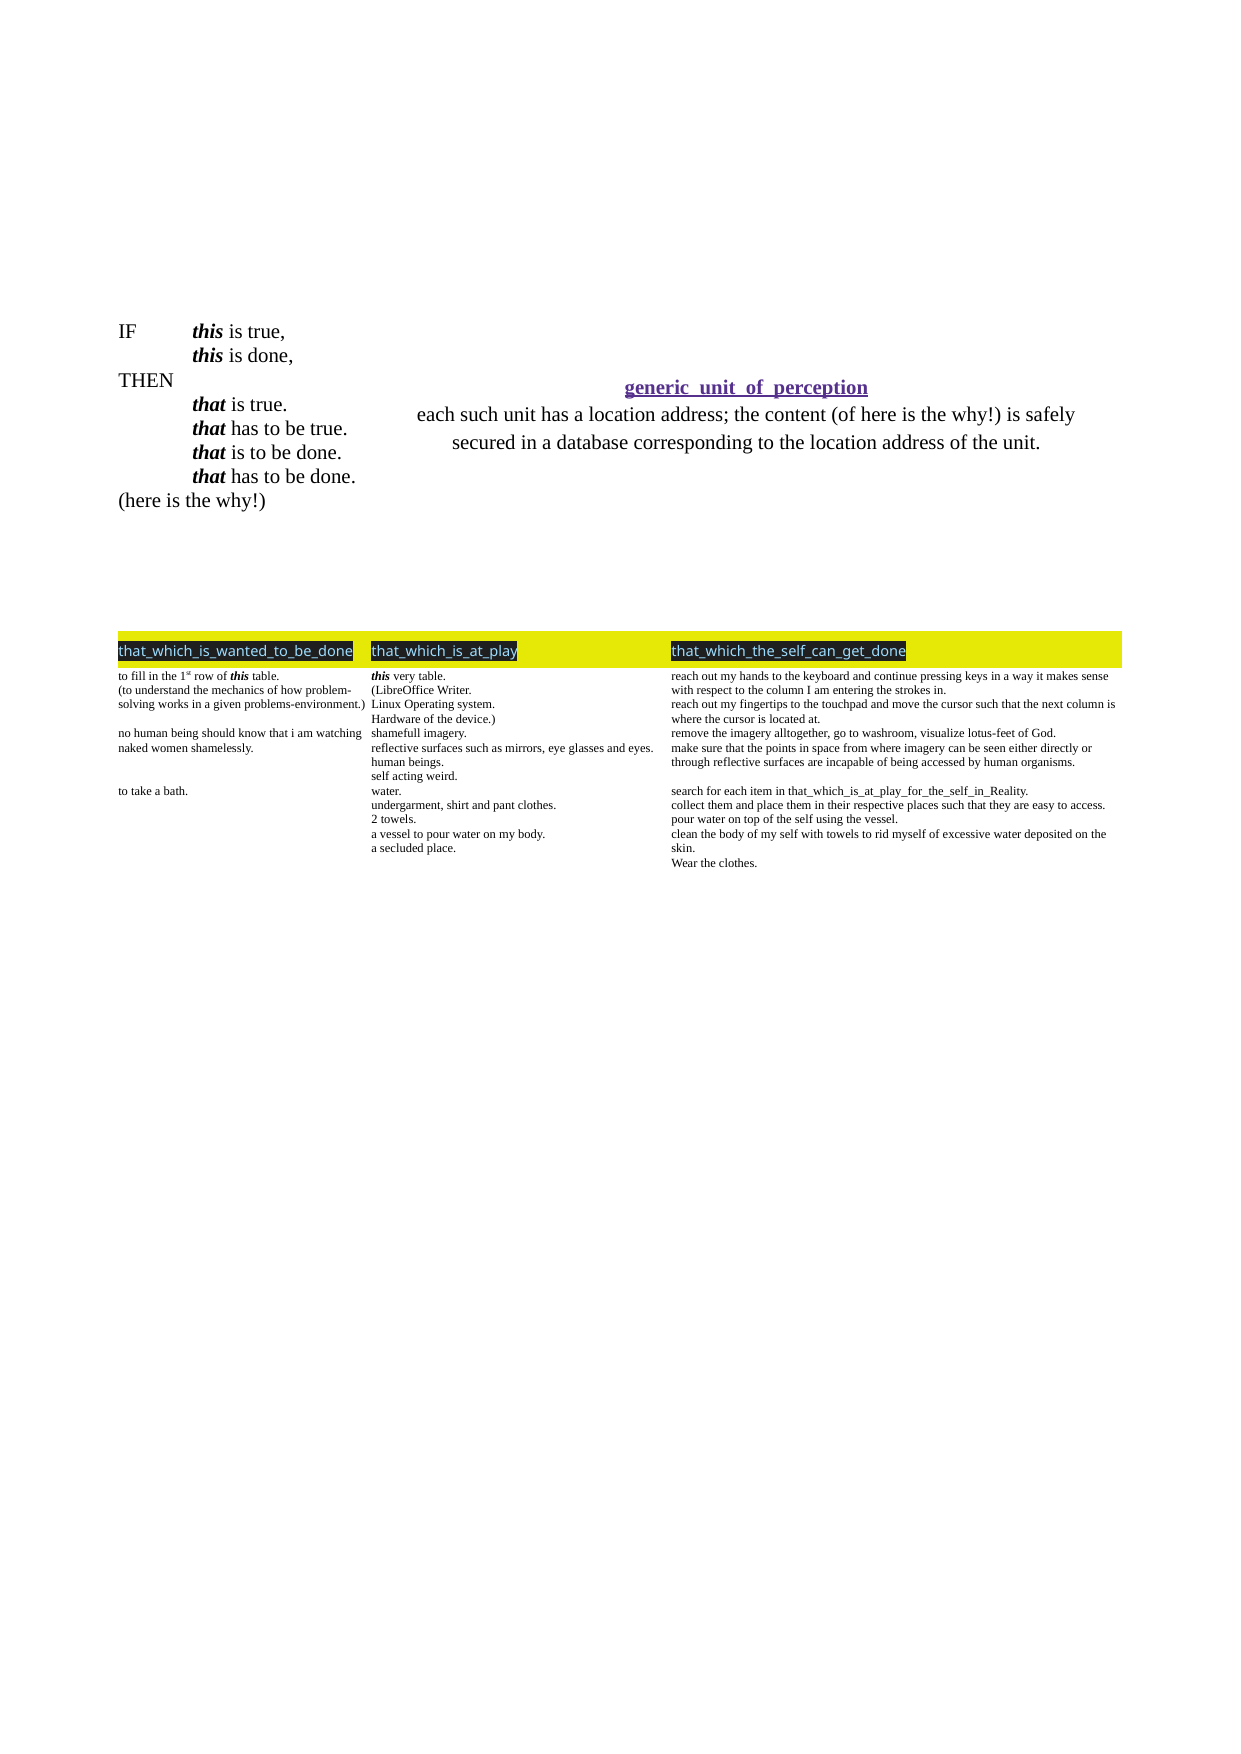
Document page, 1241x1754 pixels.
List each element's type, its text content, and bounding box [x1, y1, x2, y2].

table_cell [671, 884, 1122, 898]
table_header generic_unit_of_perception each such unit has a location address; the content (of here is the why!) is safely secured in a database corresponding to the location address of the unit. [400, 319, 1093, 516]
table_cell [118, 870, 371, 884]
table_cell reach out my hands to the keyboard and continue pressing keys in a way it makes sense with respect to the column I am entering the strokes in. reach out my fingertips to the touchpad and move the cursor such that the next column is where the cursor is located at. [671, 669, 1122, 726]
table_cell [671, 870, 1122, 884]
table_cell [371, 870, 671, 884]
table_cell no human being should know that i am watching naked women shamelessly. [118, 726, 371, 783]
table_header that_which_is_wanted_to_be_done [118, 631, 371, 668]
table_cell [371, 884, 671, 898]
table_cell [671, 899, 1122, 913]
table_cell remove the imagery alltogether, go to washroom, visualize lotus-feet of God. make sure that the points in space from where imagery can be seen either directly or through reflective surfaces are incapable of being accessed by human organisms. [671, 726, 1122, 783]
table_header that_which_is_at_play [371, 631, 671, 668]
table_cell to fill in the 1st row of this table. (to understand the mechanics of how problem-solving works in a given problems-environment.) [118, 669, 371, 726]
table_cell [118, 884, 371, 898]
table_header IF this is true, this is done, THEN that is true. that has to be true. that is to be done. that has to be done. (here is the why!) [118, 319, 400, 516]
table_cell shamefull imagery. reflective surfaces such as mirrors, eye glasses and eyes. human beings. self acting weird. [371, 726, 671, 783]
table_cell this very table. (LibreOffice Writer. Linux Operating system. Hardware of the device.) [371, 669, 671, 726]
table_header that_which_the_self_can_get_done [671, 631, 1122, 668]
table_cell [371, 899, 671, 913]
table_cell [118, 899, 371, 913]
table_cell search for each item in that_which_is_at_play_for_the_self_in_Reality. collect them and place them in their respective places such that they are easy to access. pour water on top of the self using the vessel. clean the body of my self with towels to rid myself of excessive water deposited on the skin. Wear the clothes. [671, 784, 1122, 870]
table_cell water. undergarment, shirt and pant clothes. 2 towels. a vessel to pour water on my body. a secluded place. [371, 784, 671, 870]
table_cell to take a bath. [118, 784, 371, 870]
